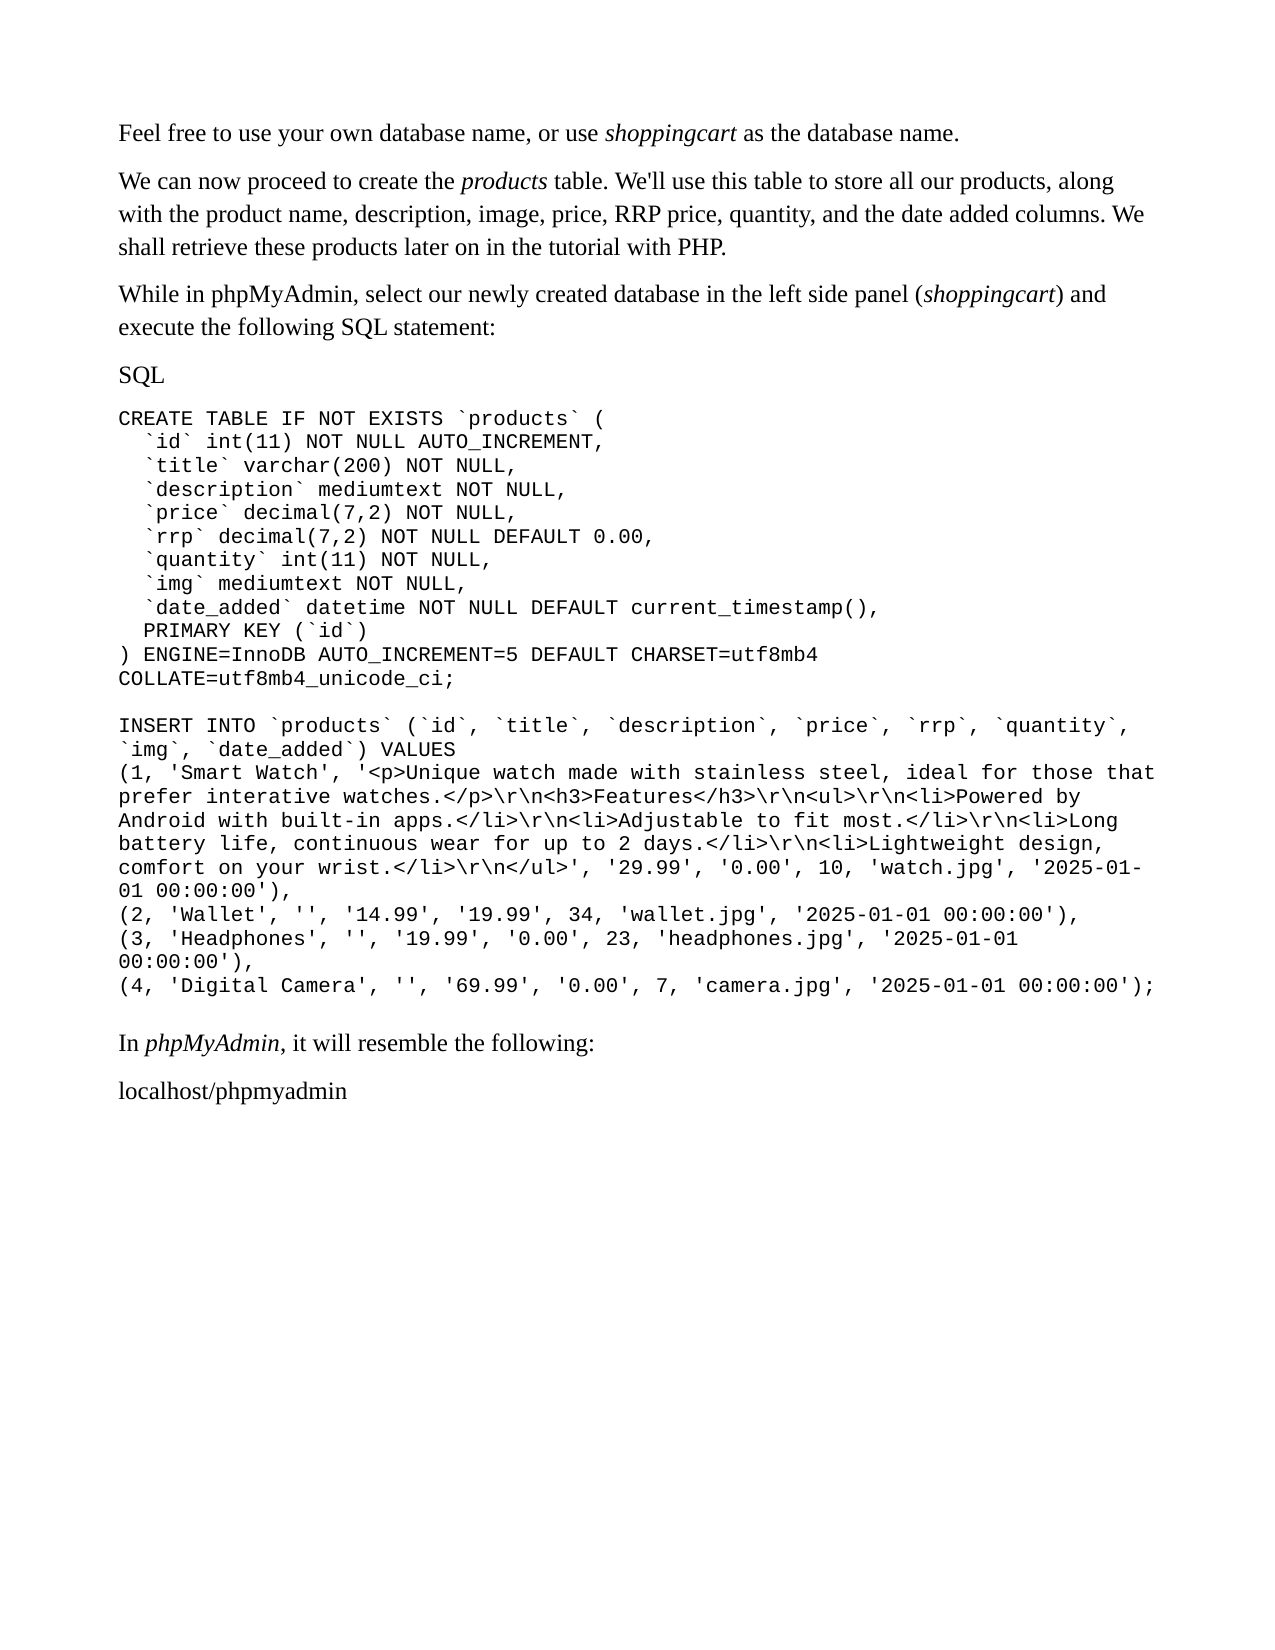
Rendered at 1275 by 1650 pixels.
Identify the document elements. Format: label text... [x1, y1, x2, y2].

text (4, 'Digital Camera', '', '69.99', '0.00', 7, 'camera.jpg', '2025-01-01 00:00:00'); [118, 975, 1157, 999]
text `description` mediumtext NOT NULL, [118, 478, 1157, 502]
text localhost/phpmyadmin [118, 1076, 1157, 1104]
text `img` mediumtext NOT NULL, [118, 573, 1157, 597]
text INSERT INTO `products` (`id`, `title`, `description`, `price`, `rrp`, `quantity`, `img`, `date_added`) VALUES [118, 715, 1157, 762]
text (2, 'Wallet', '', '14.99', '19.99', 34, 'wallet.jpg', '2025-01-01 00:00:00'), [118, 904, 1157, 928]
text (1, 'Smart Watch', '<p>Unique watch made with stainless steel, ideal for those that prefer interative watches.</p>\r\n<h3>Features</h3>\r\n<ul>\r\n<li>Powered by Android with built-in apps.</li>\r\n<li>Adjustable to fit most.</li>\r\n<li>Long battery life, continuous wear for up to 2 days.</li>\r\n<li>Lightweight design, comfort on your wrist.</li>\r\n</ul>', '29.99', '0.00', 10, 'watch.jpg', '2025-01-01 00:00:00'), [118, 762, 1157, 904]
text `price` decimal(7,2) NOT NULL, [118, 502, 1157, 526]
text In phpMyAdmin, it will resemble the following: [118, 1028, 1157, 1057]
text `date_added` datetime NOT NULL DEFAULT current_timestamp(), [118, 597, 1157, 620]
text While in phpMyAdmin, select our newly created database in the left side panel (shoppingcart) and execute the following SQL statement: [118, 279, 1157, 341]
text PRIMARY KEY (`id`) [118, 620, 1157, 644]
text We can now proceed to create the products table. We'll use this table to store all our products, along with the product name, description, image, price, RRP price, quantity, and the date added columns. We shall retrieve these products later on in the tutorial with PHP. [118, 166, 1157, 261]
text ) ENGINE=InnoDB AUTO_INCREMENT=5 DEFAULT CHARSET=utf8mb4 COLLATE=utf8mb4_unicode_ci; [118, 644, 1157, 691]
text CREATE TABLE IF NOT EXISTS `products` ( [118, 408, 1157, 431]
text Feel free to use your own database name, or use shoppingcart as the database name. [118, 118, 1157, 147]
text `id` int(11) NOT NULL AUTO_INCREMENT, [118, 431, 1157, 455]
text `quantity` int(11) NOT NULL, [118, 549, 1157, 573]
text (3, 'Headphones', '', '19.99', '0.00', 23, 'headphones.jpg', '2025-01-01 00:00:00'), [118, 928, 1157, 975]
text SQL [118, 360, 1157, 389]
text `rrp` decimal(7,2) NOT NULL DEFAULT 0.00, [118, 526, 1157, 549]
text `title` varchar(200) NOT NULL, [118, 455, 1157, 478]
